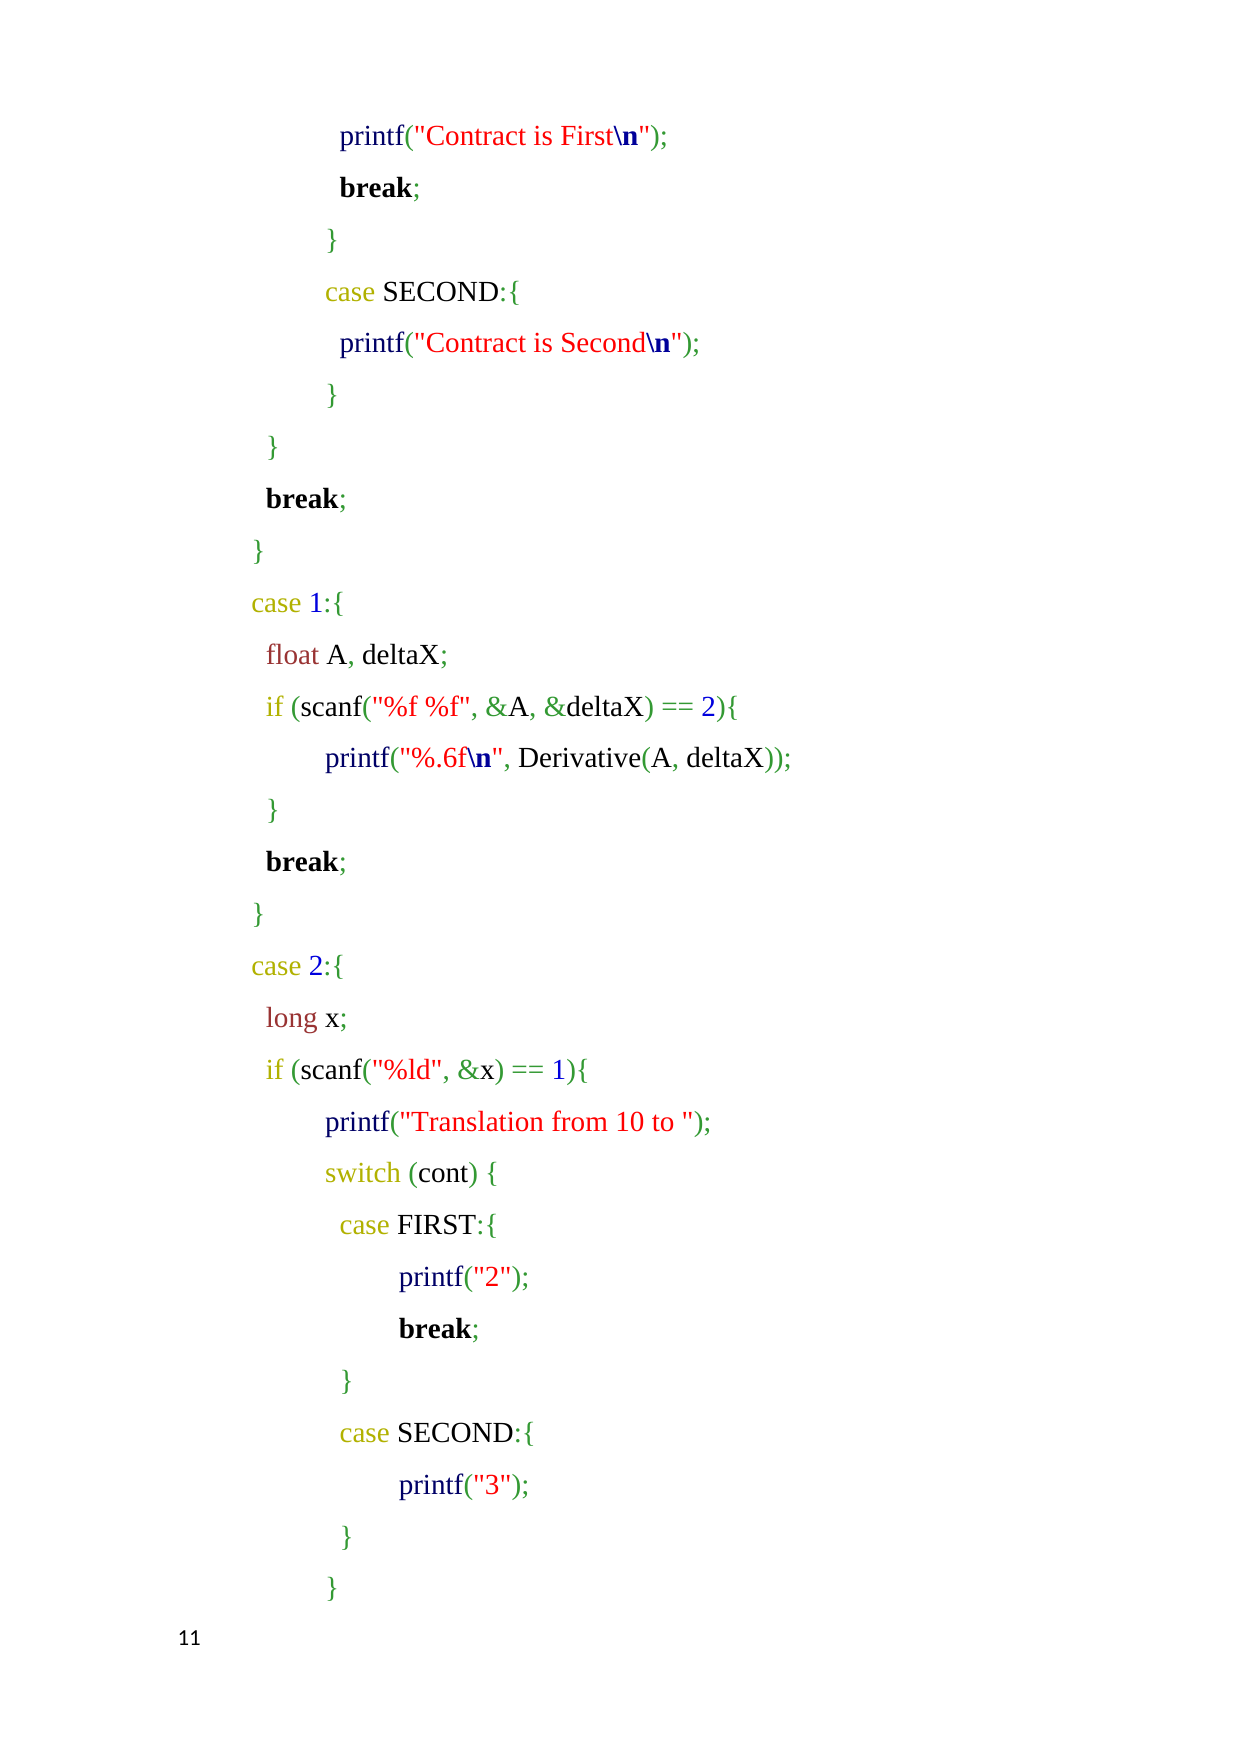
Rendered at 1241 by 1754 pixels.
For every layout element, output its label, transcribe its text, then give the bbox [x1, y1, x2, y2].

text printf("Translation from 10 to "); [177, 1104, 1152, 1137]
text break; [177, 844, 1152, 878]
text } [177, 1519, 1152, 1552]
text break; [177, 1311, 1152, 1345]
text printf("%.6f\n", Derivative(A, deltaX)); [177, 741, 1152, 774]
text break; [177, 170, 1152, 203]
text float A, deltaX; [177, 637, 1152, 670]
text long x; [177, 1000, 1152, 1033]
text break; [177, 481, 1152, 515]
text } [177, 1571, 1152, 1604]
text if (scanf("%f %f", &A, &deltaX) == 2){ [177, 689, 1152, 722]
text } [177, 429, 1152, 463]
text } [177, 222, 1152, 255]
text } [177, 1363, 1152, 1397]
text case 1:{ [177, 585, 1152, 618]
text case 2:{ [177, 948, 1152, 982]
text printf("3"); [177, 1467, 1152, 1500]
text case SECOND:{ [177, 274, 1152, 307]
text } [177, 896, 1152, 930]
text } [177, 792, 1152, 826]
text case FIRST:{ [177, 1207, 1152, 1241]
text } [177, 533, 1152, 567]
text printf("Contract is First\n"); [177, 118, 1152, 152]
text switch (cont) { [177, 1156, 1152, 1189]
text } [177, 377, 1152, 411]
text if (scanf("%ld", &x) == 1){ [177, 1052, 1152, 1085]
text printf("Contract is Second\n"); [177, 326, 1152, 359]
text printf("2"); [177, 1259, 1152, 1293]
text case SECOND:{ [177, 1415, 1152, 1448]
